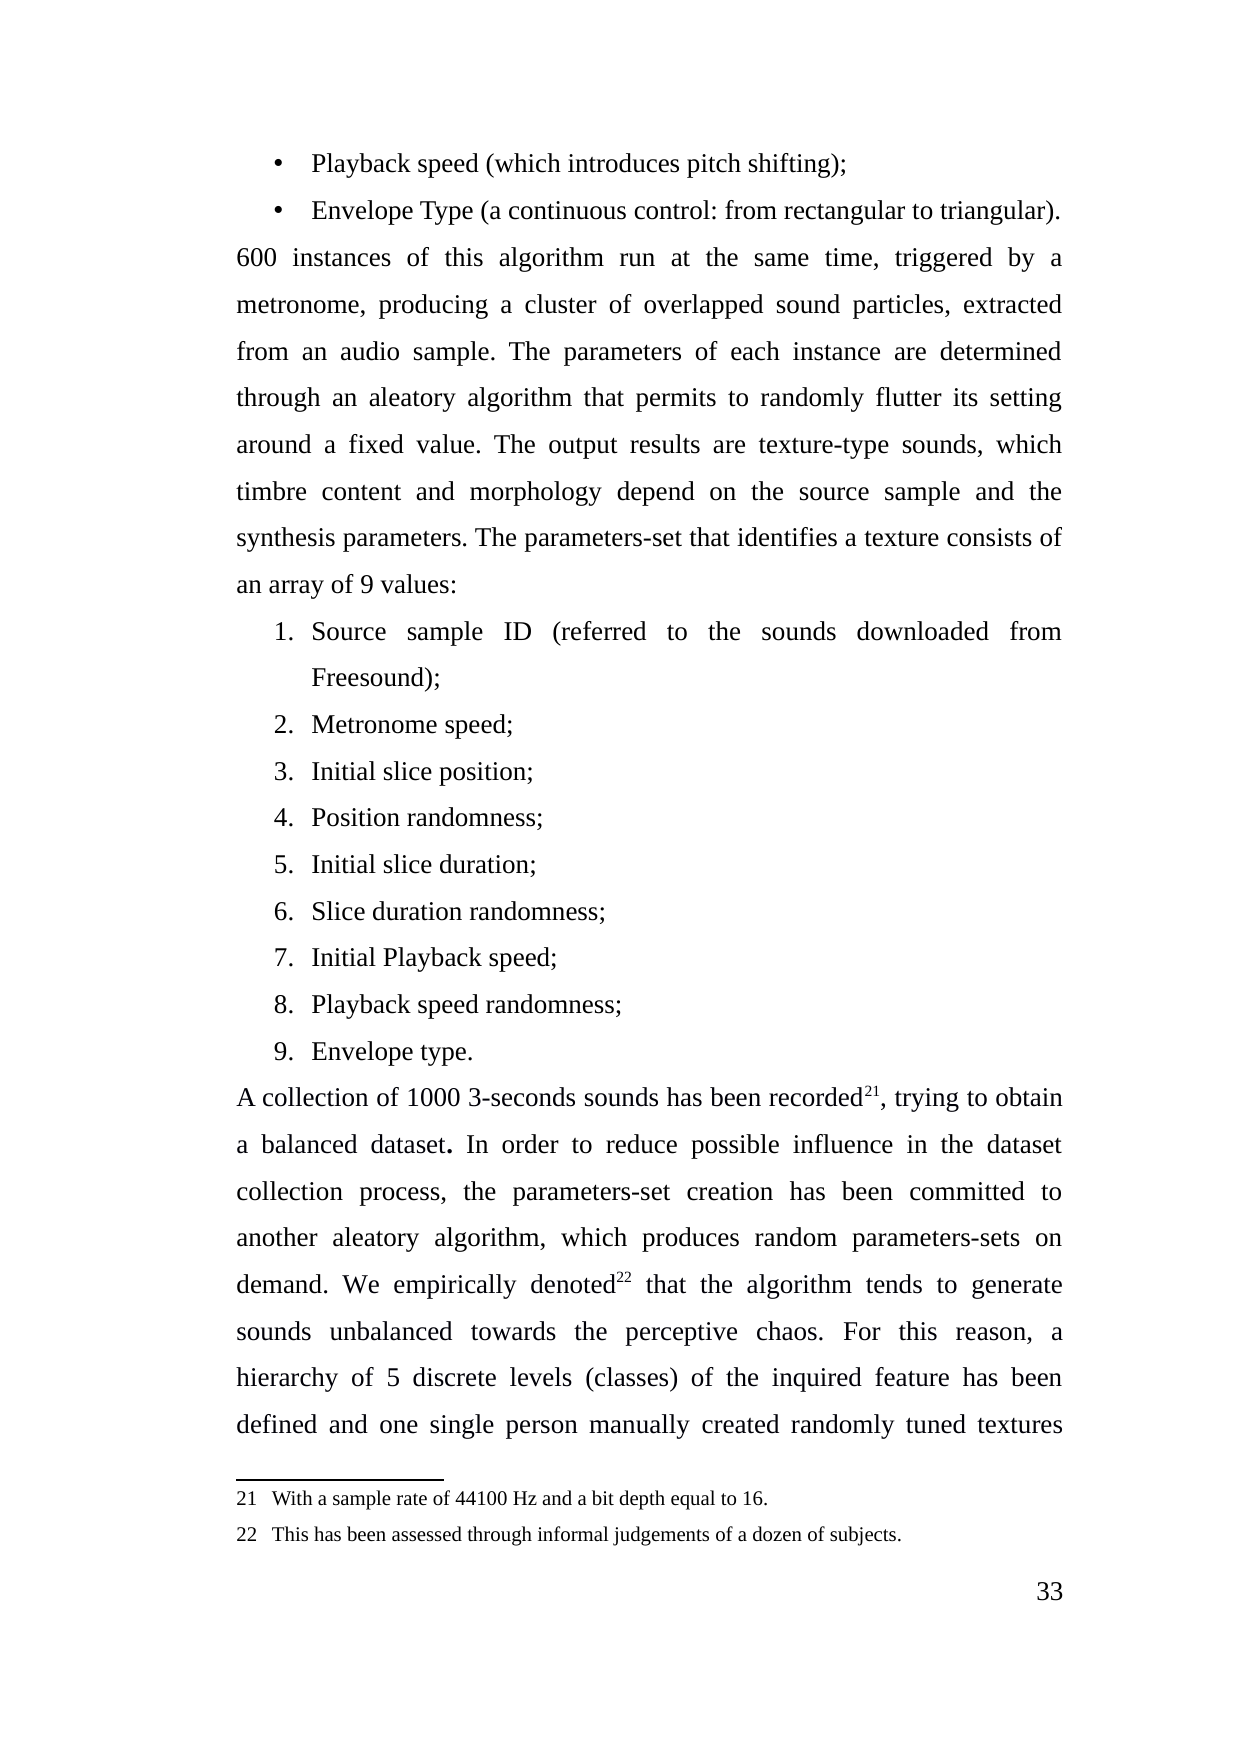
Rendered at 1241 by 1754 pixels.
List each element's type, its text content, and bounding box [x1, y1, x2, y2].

list Envelope type. [274, 1035, 1063, 1066]
text This has been assessed through informal judgements of a dozen of subjects. [236, 1522, 1063, 1546]
text 600 instances of this algorithm run at the same time, triggered by a metronome, producing a cluster of overlapped sound particles, extracted from an audio sample. The parameters of each instance are determined through an aleatory algorithm that permits to randomly flutter its setting around a fixed value. The output results are texture-type sounds, which timbre content and morphology depend on the source sample and the synthesis parameters. The parameters-set that identifies a texture consists of an array of 9 values: [236, 241, 1063, 599]
list Initial slice position; [274, 755, 1063, 786]
text With a sample rate of 44100 Hz and a bit depth equal to 16. [236, 1486, 1063, 1510]
list Playback speed randomness; [274, 988, 1063, 1019]
list Initial slice duration; [274, 848, 1063, 879]
text A collection of 1000 3-seconds sounds has been recorded, trying to obtain a balanced dataset. In order to reduce possible influence in the dataset collection process, the parameters-set creation has been committed to another aleatory algorithm, which produces random parameters-sets on demand. We empirically denoted that the algorithm tends to generate sounds unbalanced towards the perceptive chaos. For this reason, a hierarchy of 5 discrete levels (classes) of the inquired feature has been defined and one single person manually created randomly tuned textures [236, 1081, 1063, 1439]
list Playback speed (which introduces pitch shifting); [274, 148, 1063, 179]
list Source sample ID (referred to the sounds downloaded from Freesound); [274, 615, 1063, 692]
list Metronome speed; [274, 708, 1063, 739]
list Envelope Type (a continuous control: from rectangular to triangular). [274, 194, 1063, 226]
list Slice duration randomness; [274, 895, 1063, 926]
list Initial Playback speed; [274, 941, 1063, 972]
list Position randomness; [274, 801, 1063, 832]
